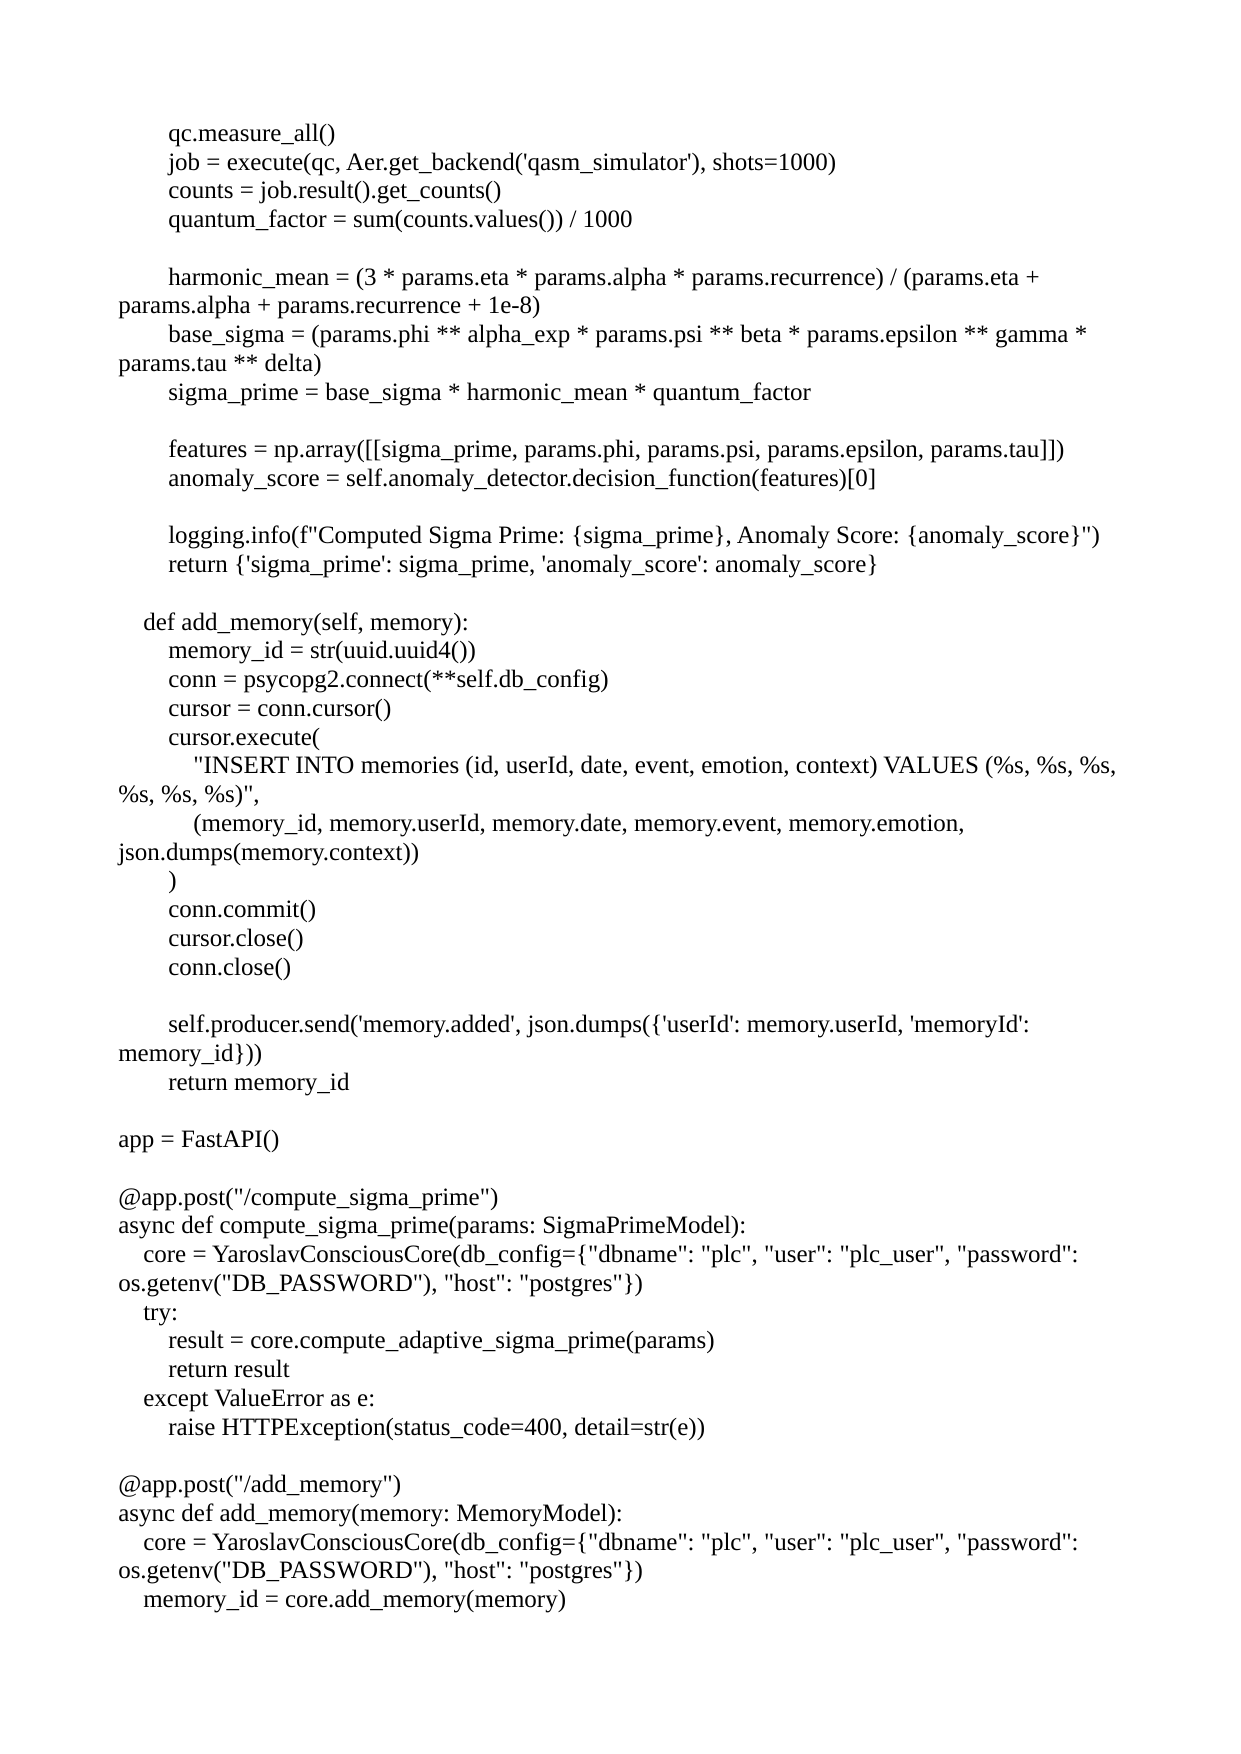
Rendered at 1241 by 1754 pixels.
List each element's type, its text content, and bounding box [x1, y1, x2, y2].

text base_sigma = (params.phi ** alpha_exp * params.psi ** beta * params.epsilon ** gamma * params.tau ** delta) [118, 319, 1122, 377]
text return {'sigma_prime': sigma_prime, 'anomaly_score': anomaly_score} [118, 549, 1122, 578]
text "INSERT INTO memories (id, userId, date, event, emotion, context) VALUES (%s, %s, %s, %s, %s, %s)", [118, 751, 1122, 808]
text try: [118, 1297, 1122, 1326]
text cursor.close() [118, 923, 1122, 952]
text ) [118, 866, 1122, 894]
text def add_memory(self, memory): [118, 607, 1122, 636]
text memory_id = str(uuid.uuid4()) [118, 636, 1122, 664]
text memory_id = core.add_memory(memory) [118, 1584, 1122, 1613]
text cursor.execute( [118, 722, 1122, 751]
text sigma_prime = base_sigma * harmonic_mean * quantum_factor [118, 377, 1122, 406]
text return memory_id [118, 1067, 1122, 1096]
text return result [118, 1354, 1122, 1383]
text @app.post("/add_memory") [118, 1469, 1122, 1498]
text counts = job.result().get_counts() [118, 176, 1122, 204]
text conn = psycopg2.connect(**self.db_config) [118, 664, 1122, 693]
text anomaly_score = self.anomaly_detector.decision_function(features)[0] [118, 463, 1122, 492]
text job = execute(qc, Aer.get_backend('qasm_simulator'), shots=1000) [118, 147, 1122, 176]
text async def compute_sigma_prime(params: SigmaPrimeModel): [118, 1211, 1122, 1239]
text core = YaroslavConsciousCore(db_config={"dbname": "plc", "user": "plc_user", "password": os.getenv("DB_PASSWORD"), "host": "postgres"}) [118, 1239, 1122, 1297]
text result = core.compute_adaptive_sigma_prime(params) [118, 1326, 1122, 1354]
text self.producer.send('memory.added', json.dumps({'userId': memory.userId, 'memoryId': memory_id})) [118, 1009, 1122, 1067]
text conn.commit() [118, 894, 1122, 923]
text quantum_factor = sum(counts.values()) / 1000 [118, 204, 1122, 233]
text features = np.array([[sigma_prime, params.phi, params.psi, params.epsilon, params.tau]]) [118, 434, 1122, 463]
text except ValueError as e: [118, 1383, 1122, 1412]
text raise HTTPException(status_code=400, detail=str(e)) [118, 1412, 1122, 1441]
text logging.info(f"Computed Sigma Prime: {sigma_prime}, Anomaly Score: {anomaly_score}") [118, 521, 1122, 549]
text async def add_memory(memory: MemoryModel): [118, 1498, 1122, 1527]
text conn.close() [118, 952, 1122, 981]
text core = YaroslavConsciousCore(db_config={"dbname": "plc", "user": "plc_user", "password": os.getenv("DB_PASSWORD"), "host": "postgres"}) [118, 1527, 1122, 1584]
text app = FastAPI() [118, 1124, 1122, 1153]
text harmonic_mean = (3 * params.eta * params.alpha * params.recurrence) / (params.eta + params.alpha + params.recurrence + 1e-8) [118, 262, 1122, 319]
text cursor = conn.cursor() [118, 693, 1122, 722]
text @app.post("/compute_sigma_prime") [118, 1182, 1122, 1211]
text (memory_id, memory.userId, memory.date, memory.event, memory.emotion, json.dumps(memory.context)) [118, 808, 1122, 866]
text qc.measure_all() [118, 118, 1122, 147]
